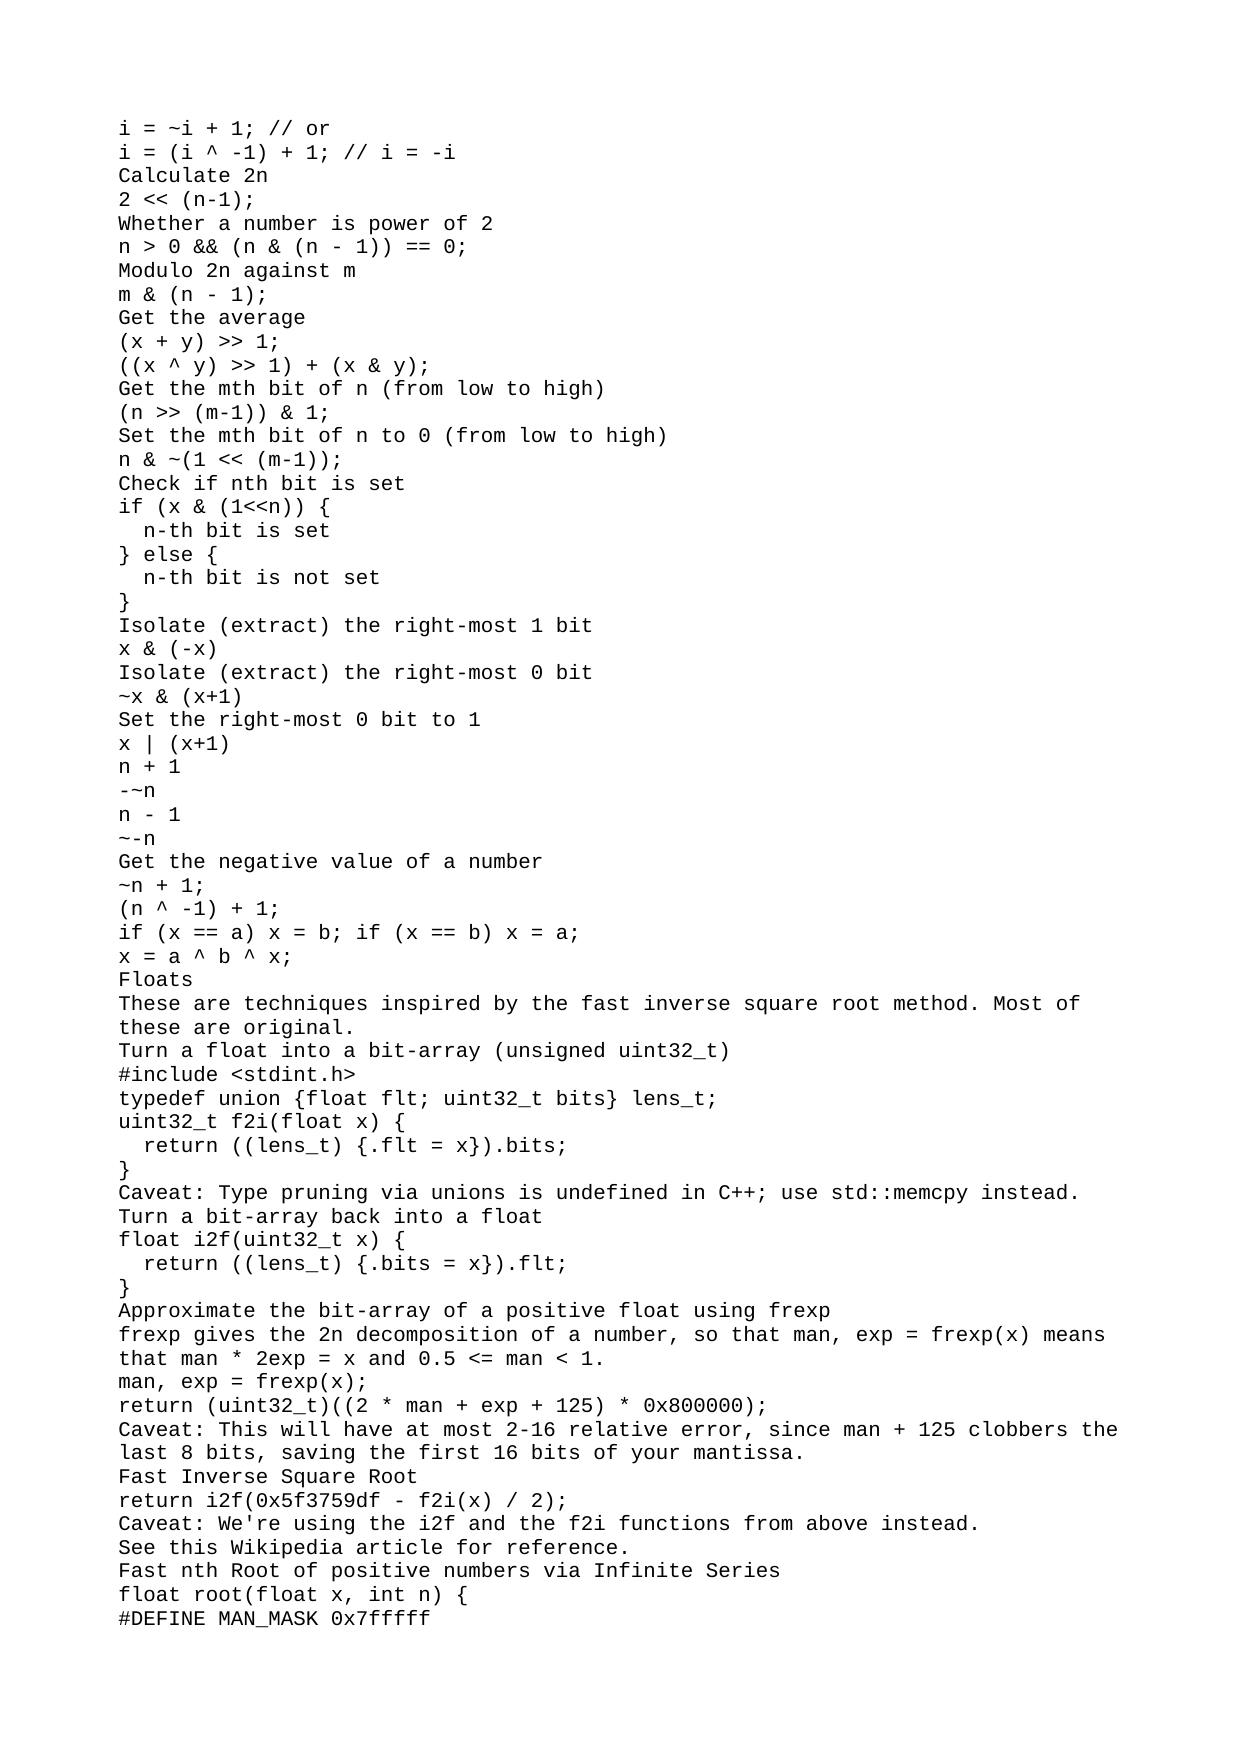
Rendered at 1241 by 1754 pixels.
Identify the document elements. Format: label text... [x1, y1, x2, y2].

text i = (i ^ -1) + 1; // i = -i [118, 142, 1122, 165]
text float root(float x, int n) { [118, 1584, 1122, 1608]
text x | (x+1) [118, 733, 1122, 757]
text ~n + 1; [118, 875, 1122, 898]
text Approximate the bit-array of a positive float using frexp [118, 1300, 1122, 1324]
text Floats [118, 969, 1122, 993]
text return i2f(0x5f3759df - f2i(x) / 2); [118, 1489, 1122, 1513]
text x & (-x) [118, 638, 1122, 662]
text } [118, 1277, 1122, 1300]
text ((x ^ y) >> 1) + (x & y); [118, 354, 1122, 378]
text } [118, 591, 1122, 615]
text } [118, 1158, 1122, 1182]
text n > 0 && (n & (n - 1)) == 0; [118, 236, 1122, 260]
text uint32_t f2i(float x) { [118, 1111, 1122, 1135]
text Caveat: Type pruning via unions is undefined in C++; use std::memcpy instead. [118, 1182, 1122, 1206]
text Turn a bit-array back into a float [118, 1206, 1122, 1229]
text Caveat: We're using the i2f and the f2i functions from above instead. [118, 1513, 1122, 1537]
text return (uint32_t)((2 * man + exp + 125) * 0x800000); [118, 1395, 1122, 1419]
text See this Wikipedia article for reference. [118, 1537, 1122, 1561]
text if (x & (1<<n)) { [118, 496, 1122, 520]
text n & ~(1 << (m-1)); [118, 449, 1122, 473]
text Get the mth bit of n (from low to high) [118, 378, 1122, 402]
text ~-n [118, 827, 1122, 851]
text } else { [118, 544, 1122, 567]
text man, exp = frexp(x); [118, 1371, 1122, 1395]
text Isolate (extract) the right-most 1 bit [118, 615, 1122, 638]
text (n >> (m-1)) & 1; [118, 402, 1122, 426]
text Caveat: This will have at most 2-16 relative error, since man + 125 clobbers the last 8 bits, saving the first 16 bits of your mantissa. [118, 1419, 1122, 1466]
text These are techniques inspired by the fast inverse square root method. Most of these are original. [118, 993, 1122, 1040]
text return ((lens_t) {.bits = x}).flt; [118, 1253, 1122, 1277]
text (n ^ -1) + 1; [118, 898, 1122, 922]
text #include <stdint.h> [118, 1064, 1122, 1088]
text m & (n - 1); [118, 284, 1122, 307]
text Whether a number is power of 2 [118, 213, 1122, 236]
text Get the average [118, 307, 1122, 331]
text Modulo 2n against m [118, 260, 1122, 284]
text (x + y) >> 1; [118, 331, 1122, 354]
text 2 << (n-1); [118, 189, 1122, 213]
text ~x & (x+1) [118, 686, 1122, 709]
text n-th bit is set [118, 520, 1122, 544]
text -~n [118, 780, 1122, 804]
text n - 1 [118, 804, 1122, 827]
text #DEFINE MAN_MASK 0x7fffff [118, 1608, 1122, 1631]
text n-th bit is not set [118, 567, 1122, 591]
text Fast Inverse Square Root [118, 1466, 1122, 1489]
text Fast nth Root of positive numbers via Infinite Series [118, 1561, 1122, 1584]
text float i2f(uint32_t x) { [118, 1229, 1122, 1253]
text Calculate 2n [118, 165, 1122, 189]
text Isolate (extract) the right-most 0 bit [118, 662, 1122, 686]
text frexp gives the 2n decomposition of a number, so that man, exp = frexp(x) means that man * 2exp = x and 0.5 <= man < 1. [118, 1324, 1122, 1371]
text x = a ^ b ^ x; [118, 946, 1122, 969]
text Check if nth bit is set [118, 473, 1122, 496]
text Set the right-most 0 bit to 1 [118, 709, 1122, 733]
text return ((lens_t) {.flt = x}).bits; [118, 1135, 1122, 1158]
text Get the negative value of a number [118, 851, 1122, 875]
text if (x == a) x = b; if (x == b) x = a; [118, 922, 1122, 946]
text typedef union {float flt; uint32_t bits} lens_t; [118, 1088, 1122, 1111]
text Turn a float into a bit-array (unsigned uint32_t) [118, 1040, 1122, 1064]
text Set the mth bit of n to 0 (from low to high) [118, 426, 1122, 449]
text n + 1 [118, 757, 1122, 780]
text i = ~i + 1; // or [118, 118, 1122, 142]
